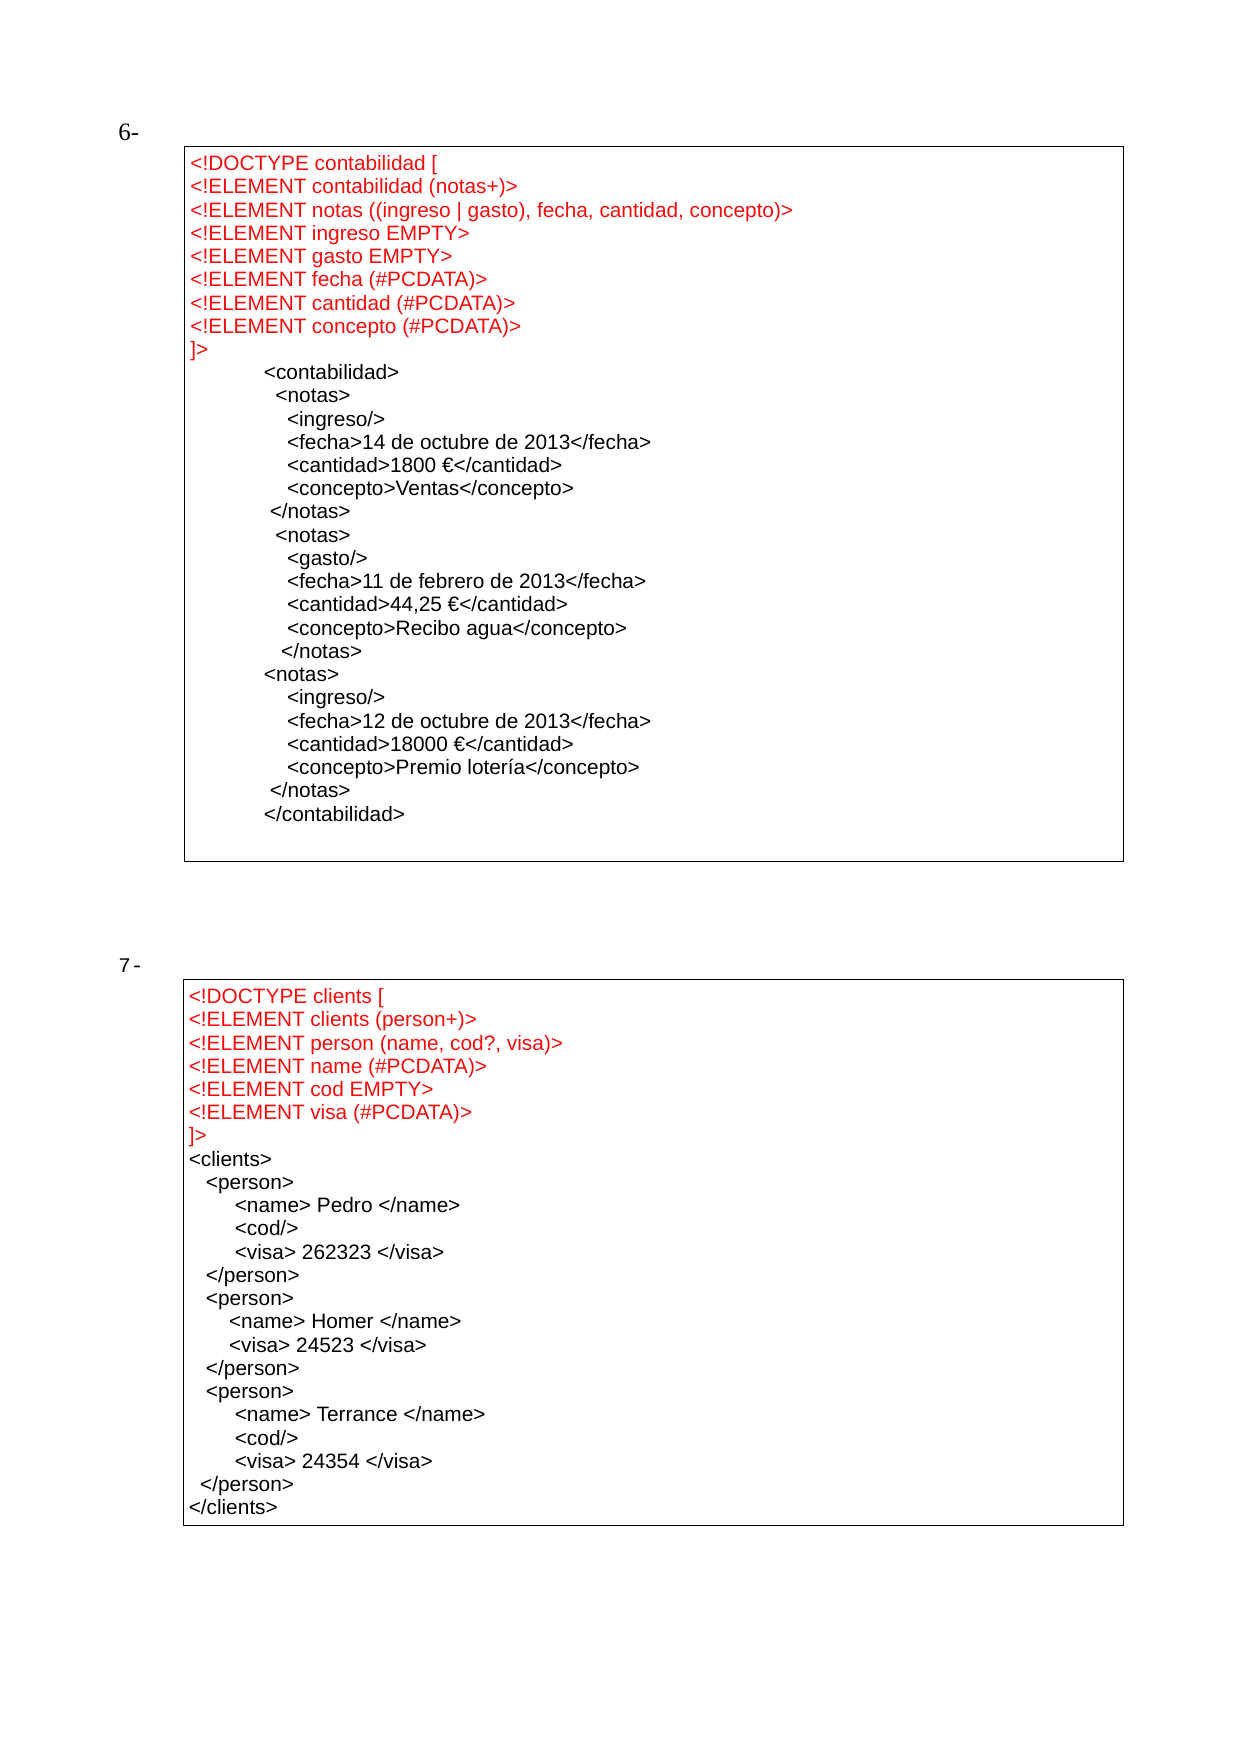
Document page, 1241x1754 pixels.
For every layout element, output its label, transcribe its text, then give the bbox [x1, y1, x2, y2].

table_header <!DOCTYPE clients [ <!ELEMENT clients (person+)> <!ELEMENT person (name, cod?, visa)> <!ELEMENT name (#PCDATA)> <!ELEMENT cod EMPTY> <!ELEMENT visa (#PCDATA)> ]> <clients> <person> <name> Pedro </name> <cod/> <visa> 262323 </visa> </person> <person> <name> Homer </name> <visa> 24523 </visa> </person> <person> <name> Terrance </name> <cod/> <visa> 24354 </visa> </person> </clients> [184, 980, 1123, 1525]
table_header <!DOCTYPE contabilidad [ <!ELEMENT contabilidad (notas+)> <!ELEMENT notas ((ingreso | gasto), fecha, cantidad, concepto)> <!ELEMENT ingreso EMPTY> <!ELEMENT gasto EMPTY> <!ELEMENT fecha (#PCDATA)> <!ELEMENT cantidad (#PCDATA)> <!ELEMENT concepto (#PCDATA)> ]> <contabilidad> <notas> <ingreso/> <fecha>14 de octubre de 2013</fecha> <cantidad>1800 €</cantidad> <concepto>Ventas</concepto> </notas> <notas> <gasto/> <fecha>11 de febrero de 2013</fecha> <cantidad>44,25 €</cantidad> <concepto>Recibo agua</concepto> </notas> <notas> <ingreso/> <fecha>12 de octubre de 2013</fecha> <cantidad>18000 €</cantidad> <concepto>Premio lotería</concepto> </notas> </contabilidad> [185, 147, 1123, 861]
text 7- [118, 955, 1122, 979]
text 6- [118, 118, 1122, 146]
